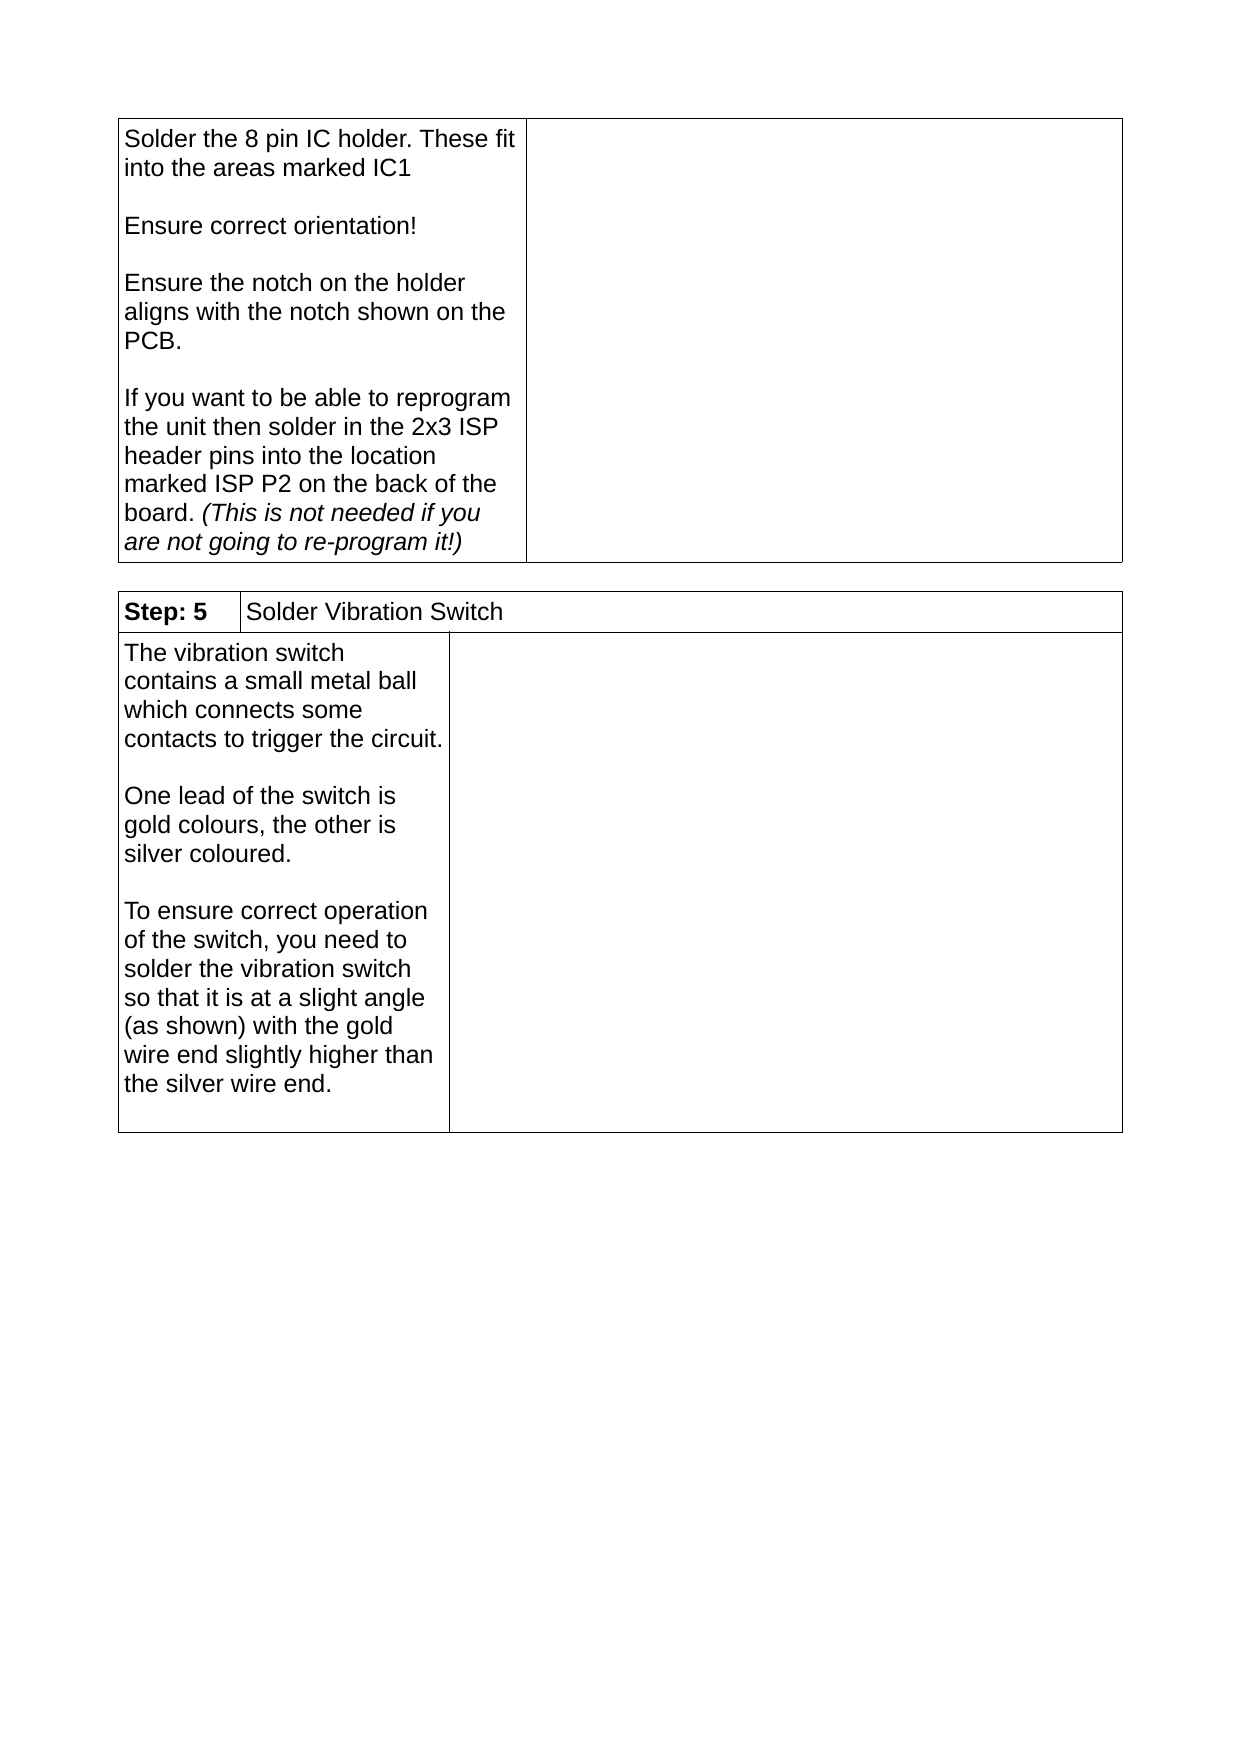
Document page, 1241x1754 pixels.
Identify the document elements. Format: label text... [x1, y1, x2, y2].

table_cell [450, 633, 1122, 1132]
table_cell [527, 119, 1122, 561]
table_header Step: 5 [119, 592, 240, 631]
table_cell Solder the 8 pin IC holder. These fit into the areas marked IC1 Ensure correct orientation! Ensure the notch on the holder aligns with the notch shown on the PCB. If you want to be able to reprogram the unit then solder in the 2x3 ISP header pins into the location marked ISP P2 on the back of the board. (This is not needed if you are not going to re-program it!) [119, 119, 526, 561]
table_cell The vibration switch contains a small metal ball which connects some contacts to trigger the circuit. One lead of the switch is gold colours, the other is silver coloured. To ensure correct operation of the switch, you need to solder the vibration switch so that it is at a slight angle (as shown) with the gold wire end slightly higher than the silver wire end. [119, 633, 449, 1132]
table_header Solder Vibration Switch [241, 592, 1122, 631]
